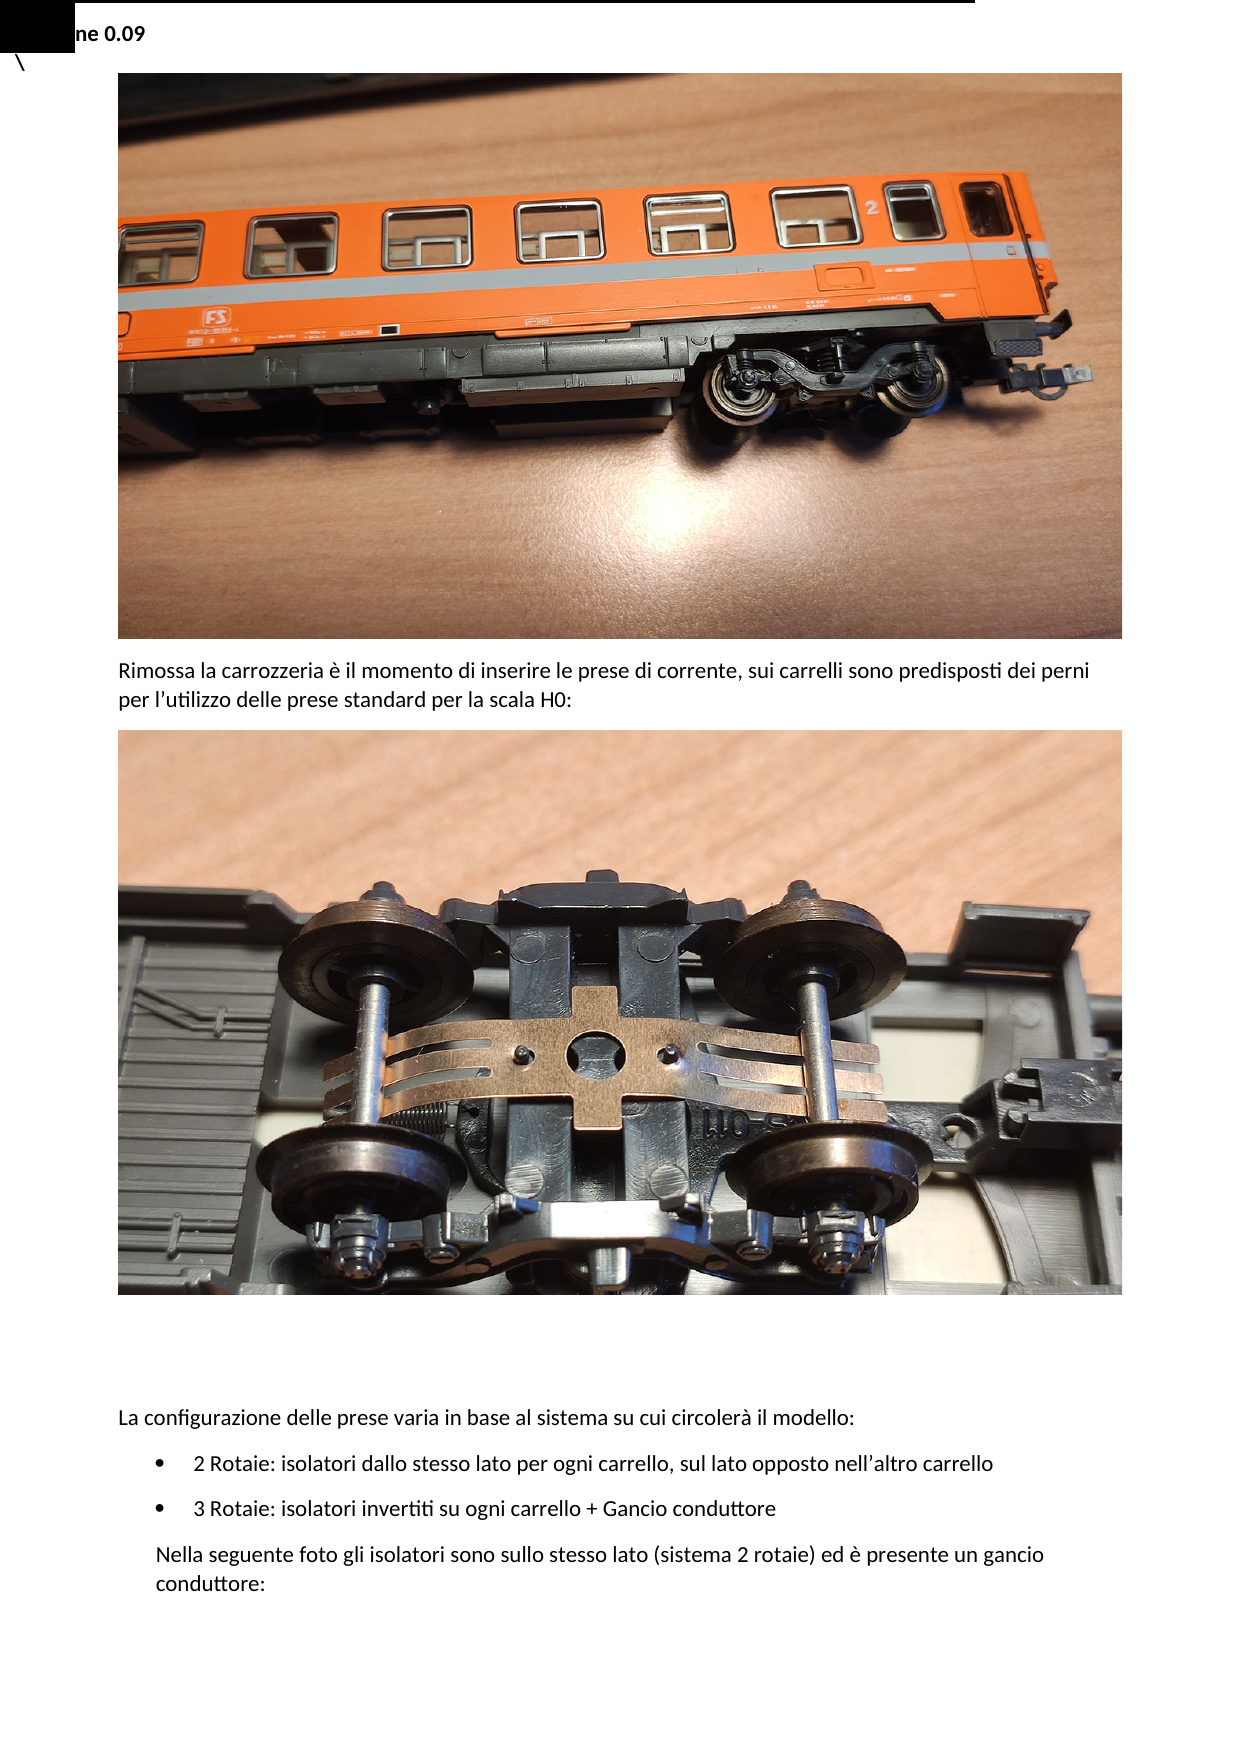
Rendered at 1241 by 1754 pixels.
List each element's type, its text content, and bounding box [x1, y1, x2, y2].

list 2 Rotaie: isolatori dallo stesso lato per ogni carrello, sul lato opposto nell’altro carrello [156, 1449, 1122, 1477]
list 3 Rotaie: isolatori invertiti su ogni carrello + Gancio conduttore [156, 1494, 1122, 1523]
text Rimossa la carrozzeria è il momento di inserire le prese di corrente, sui carrelli sono predisposti dei perni per l’utilizzo delle prese standard per la scala H0: [118, 656, 1122, 713]
text Nella seguente foto gli isolatori sono sullo stesso lato (sistema 2 rotaie) ed è presente un gancio conduttore: [156, 1540, 1122, 1597]
text La configurazione delle prese varia in base al sistema su cui circolerà il modello: [118, 1403, 1122, 1432]
